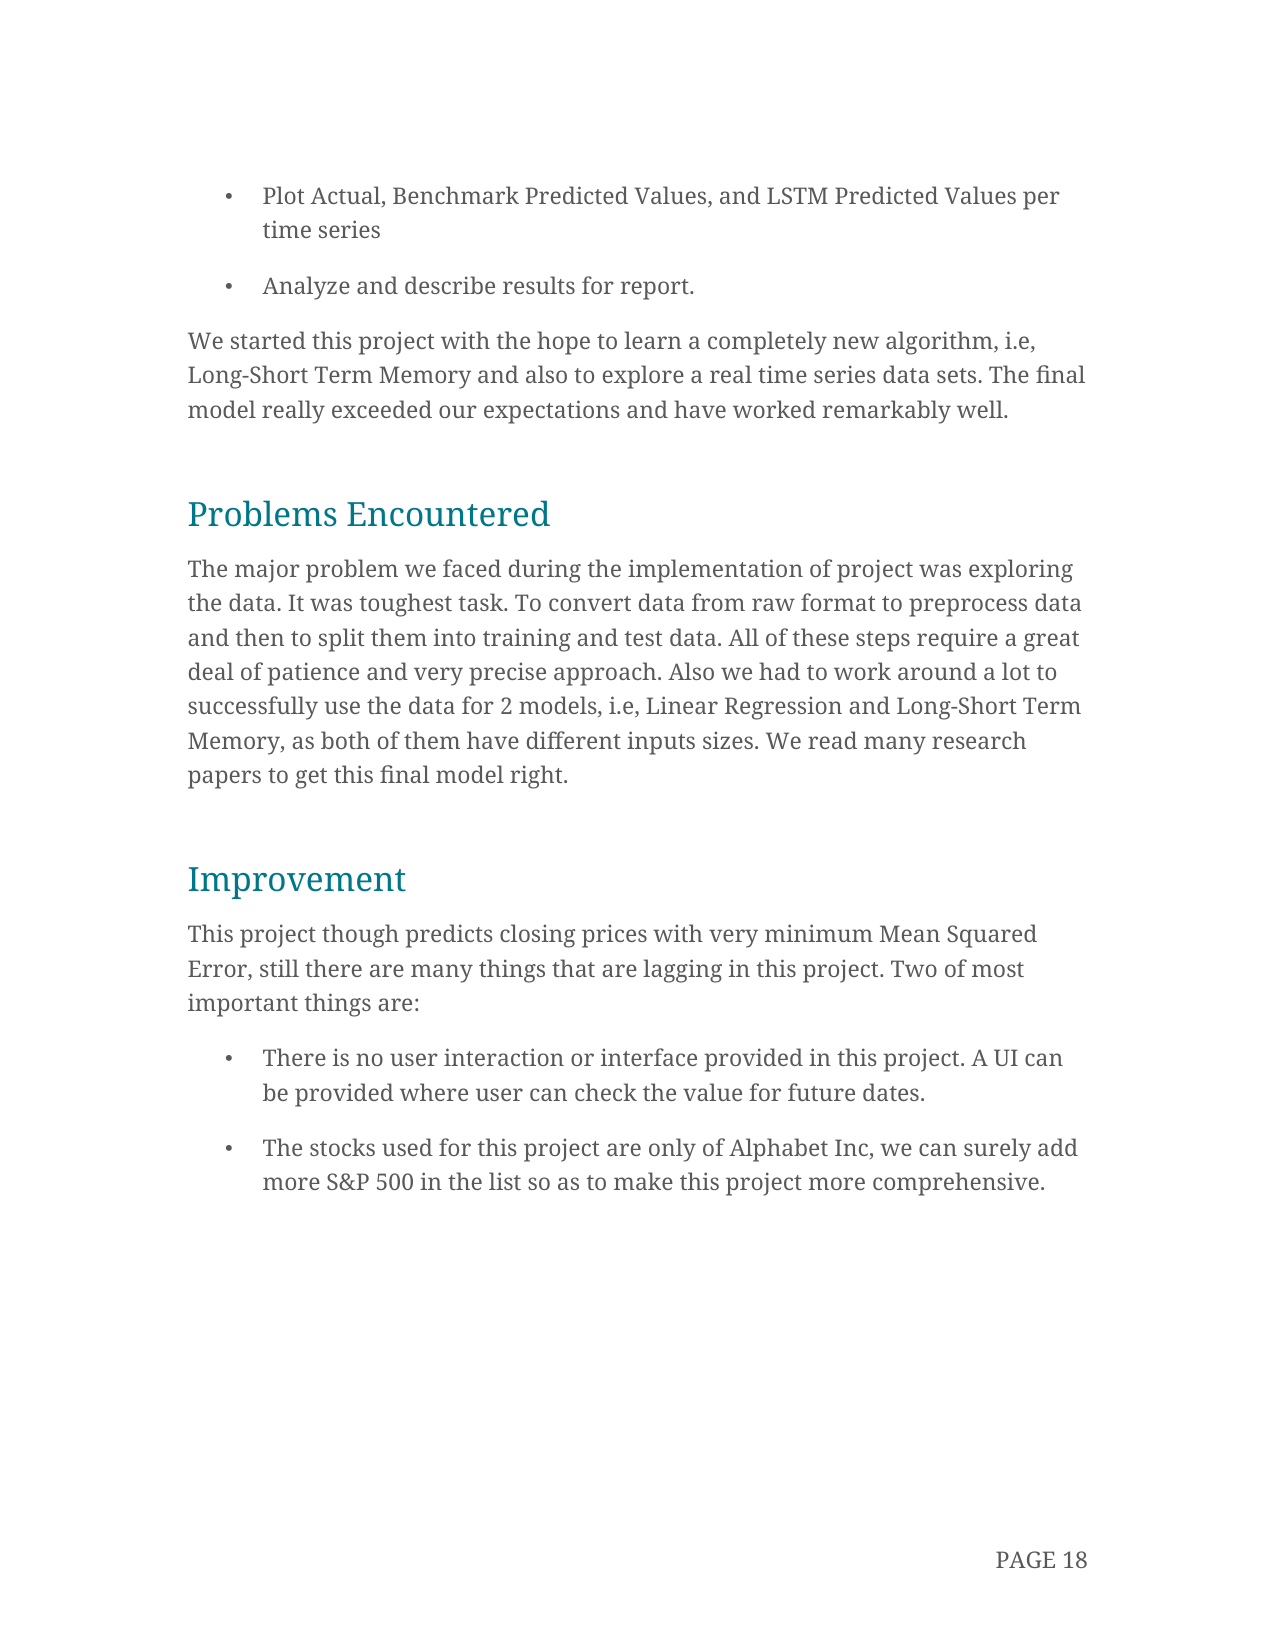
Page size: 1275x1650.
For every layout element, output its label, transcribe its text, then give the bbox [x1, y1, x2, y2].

list Analyze and describe results for report. [225, 269, 1087, 301]
text The major problem we faced during the implementation of project was exploring the data. It was toughest task. To convert data from raw format to preprocess data and then to split them into training and test data. All of these steps require a great deal of patience and very precise approach. Also we had to work around a lot to successfully use the data for 2 models, i.e, Linear Regression and Long-Short Term Memory, as both of them have different inputs sizes. We read many research papers to get this final model right. [187, 553, 1087, 790]
list Plot Actual, Benchmark Predicted Values, and LSTM Predicted Values per time series [225, 180, 1087, 246]
subtitle Problems Encountered [187, 490, 1087, 536]
subtitle Improvement [187, 856, 1087, 901]
text We started this project with the hope to learn a completely new algorithm, i.e, Long-Short Term Memory and also to explore a real time series data sets. The final model really exceeded our expectations and have worked remarkably well. [187, 325, 1087, 425]
text This project though predicts closing prices with very minimum Mean Squared Error, still there are many things that are lagging in this project. Two of most important things are: [187, 918, 1087, 1018]
list The stocks used for this project are only of Alphabet Inc, we can surely add more S&P 500 in the list so as to make this project more comprehensive. [225, 1132, 1087, 1197]
list There is no user interaction or interface provided in this project. A UI can be provided where user can check the value for future dates. [225, 1042, 1087, 1108]
